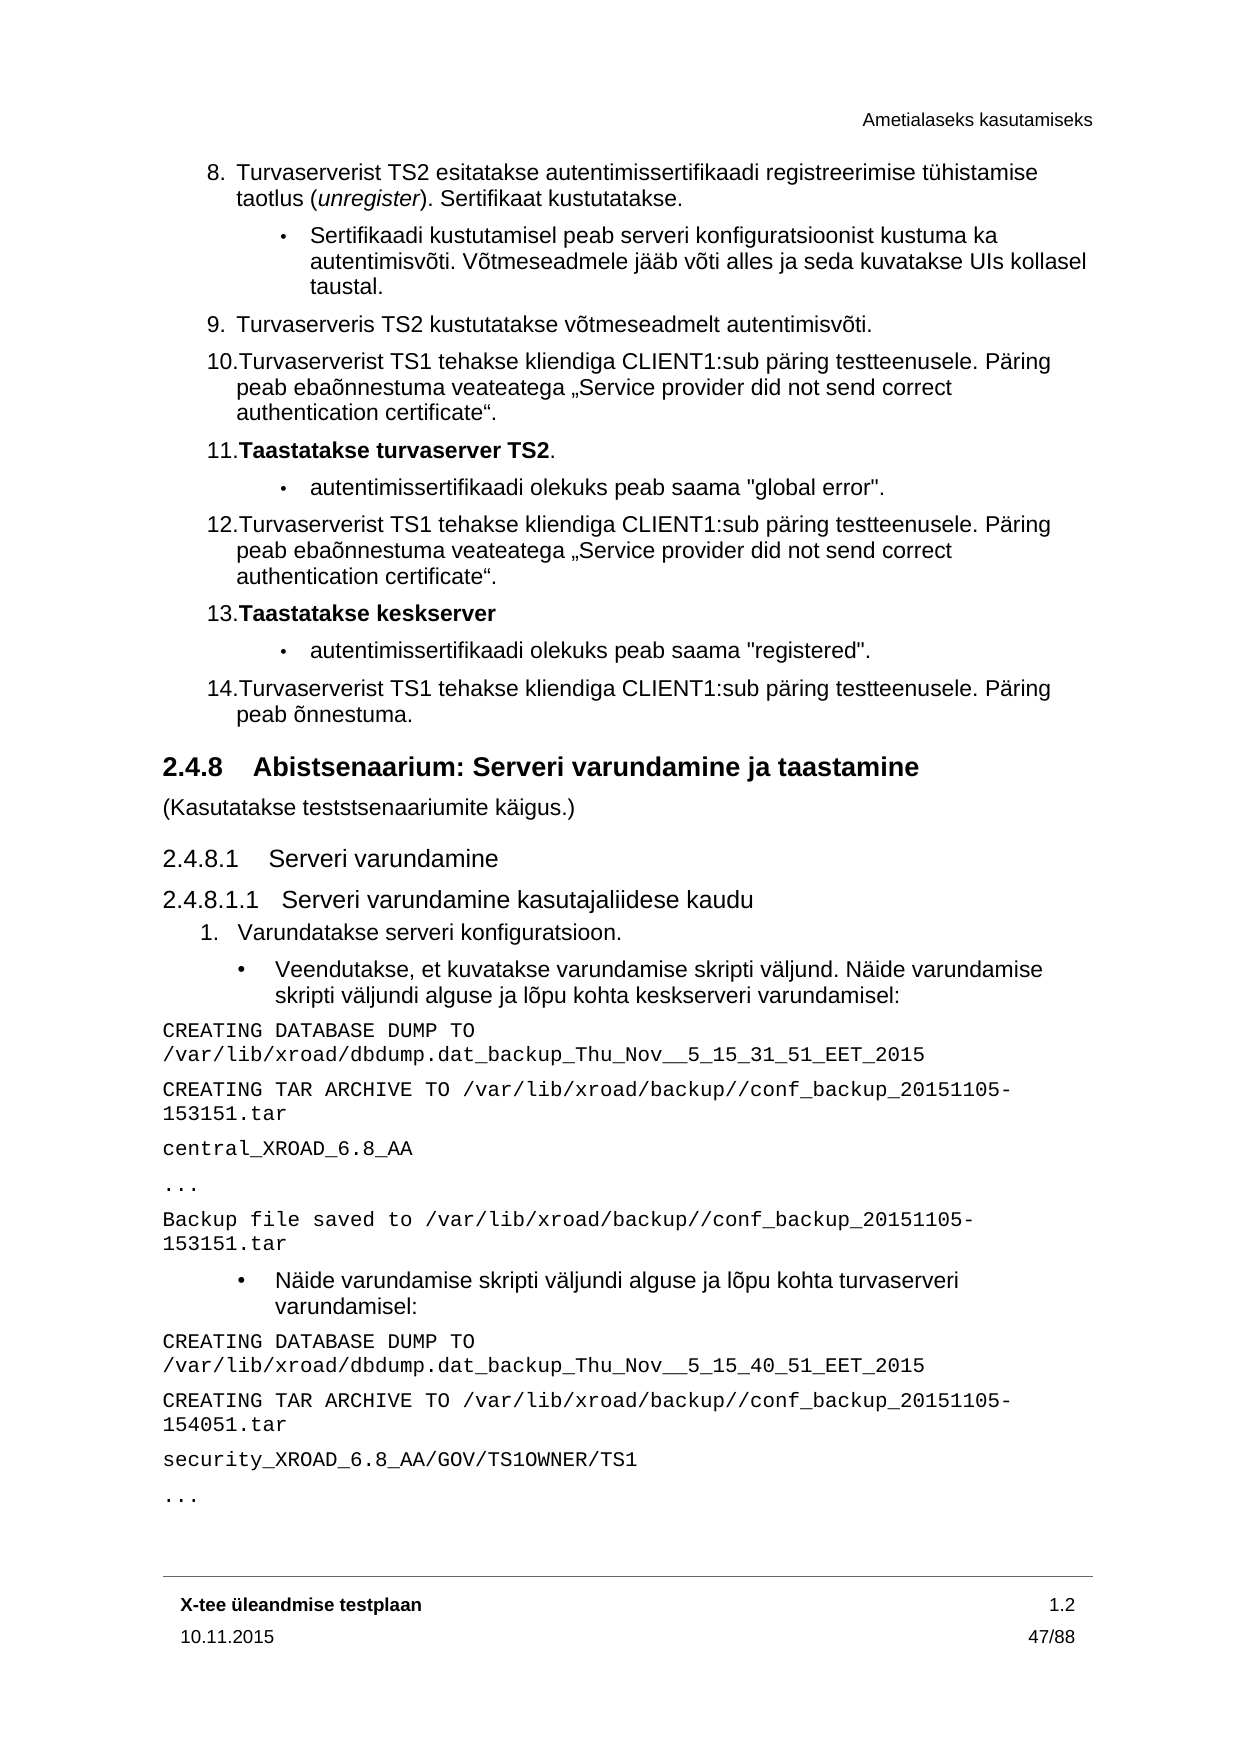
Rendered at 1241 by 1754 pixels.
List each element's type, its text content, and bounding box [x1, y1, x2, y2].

text ... [162, 1174, 1093, 1197]
subtitle Serveri varundamine [162, 845, 1093, 873]
list Sertifikaadi kustutamisel peab serveri konfiguratsioonist kustuma ka autentimisvõti. Võtmeseadmele jääb võti alles ja seda kuvatakse UIs kollasel taustal. [280, 223, 1093, 299]
list Varundatakse serveri konfiguratsioon. [200, 920, 1093, 945]
list autentimissertifikaadi olekuks peab saama "global error". [280, 475, 1093, 500]
text security_XROAD_6.8_AA/GOV/TS1OWNER/TS1 [162, 1449, 1093, 1473]
text ... [162, 1485, 1093, 1508]
list Näide varundamise skripti väljundi alguse ja lõpu kohta turvaserveri varundamisel: [237, 1268, 1093, 1319]
subtitle Serveri varundamine kasutajaliidese kaudu [162, 886, 1093, 913]
list Turvaserverist TS1 tehakse kliendiga CLIENT1:sub päring testteenusele. Päring peab ebaõnnestuma veateatega „Service provider did not send correct authentication certificate“. [207, 512, 1093, 589]
text CREATING TAR ARCHIVE TO /var/lib/xroad/backup//conf_backup_20151105-153151.tar [162, 1079, 1093, 1126]
list autentimissertifikaadi olekuks peab saama "registered". [280, 638, 1093, 664]
list Turvaserveris TS2 kustutatakse võtmeseadmelt autentimisvõti. [207, 311, 1093, 337]
text central_XROAD_6.8_AA [162, 1138, 1093, 1162]
list Turvaserverist TS1 tehakse kliendiga CLIENT1:sub päring testteenusele. Päring peab ebaõnnestuma veateatega „Service provider did not send correct authentication certificate“. [207, 349, 1093, 426]
text Backup file saved to /var/lib/xroad/backup//conf_backup_20151105-153151.tar [162, 1209, 1093, 1256]
text CREATING DATABASE DUMP TO /var/lib/xroad/dbdump.dat_backup_Thu_Nov__5_15_40_51_EET_2015 [162, 1331, 1093, 1378]
subtitle Abistsenaarium: Serveri varundamine ja taastamine [162, 752, 1093, 782]
list Taastatakse turvaserver TS2. [207, 437, 1093, 463]
list Turvaserverist TS2 esitatakse autentimissertifikaadi registreerimise tühistamise taotlus (unregister). Sertifikaat kustutatakse. [207, 160, 1093, 211]
list Taastatakse keskserver [207, 601, 1093, 626]
list Veendutakse, et kuvatakse varundamise skripti väljund. Näide varundamise skripti väljundi alguse ja lõpu kohta keskserveri varundamisel: [237, 957, 1093, 1008]
text CREATING DATABASE DUMP TO /var/lib/xroad/dbdump.dat_backup_Thu_Nov__5_15_31_51_EET_2015 [162, 1020, 1093, 1067]
text CREATING TAR ARCHIVE TO /var/lib/xroad/backup//conf_backup_20151105-154051.tar [162, 1390, 1093, 1437]
list Turvaserverist TS1 tehakse kliendiga CLIENT1:sub päring testteenusele. Päring peab õnnestuma. [207, 676, 1093, 727]
text (Kasutatakse teststsenaariumite käigus.) [162, 795, 1093, 820]
